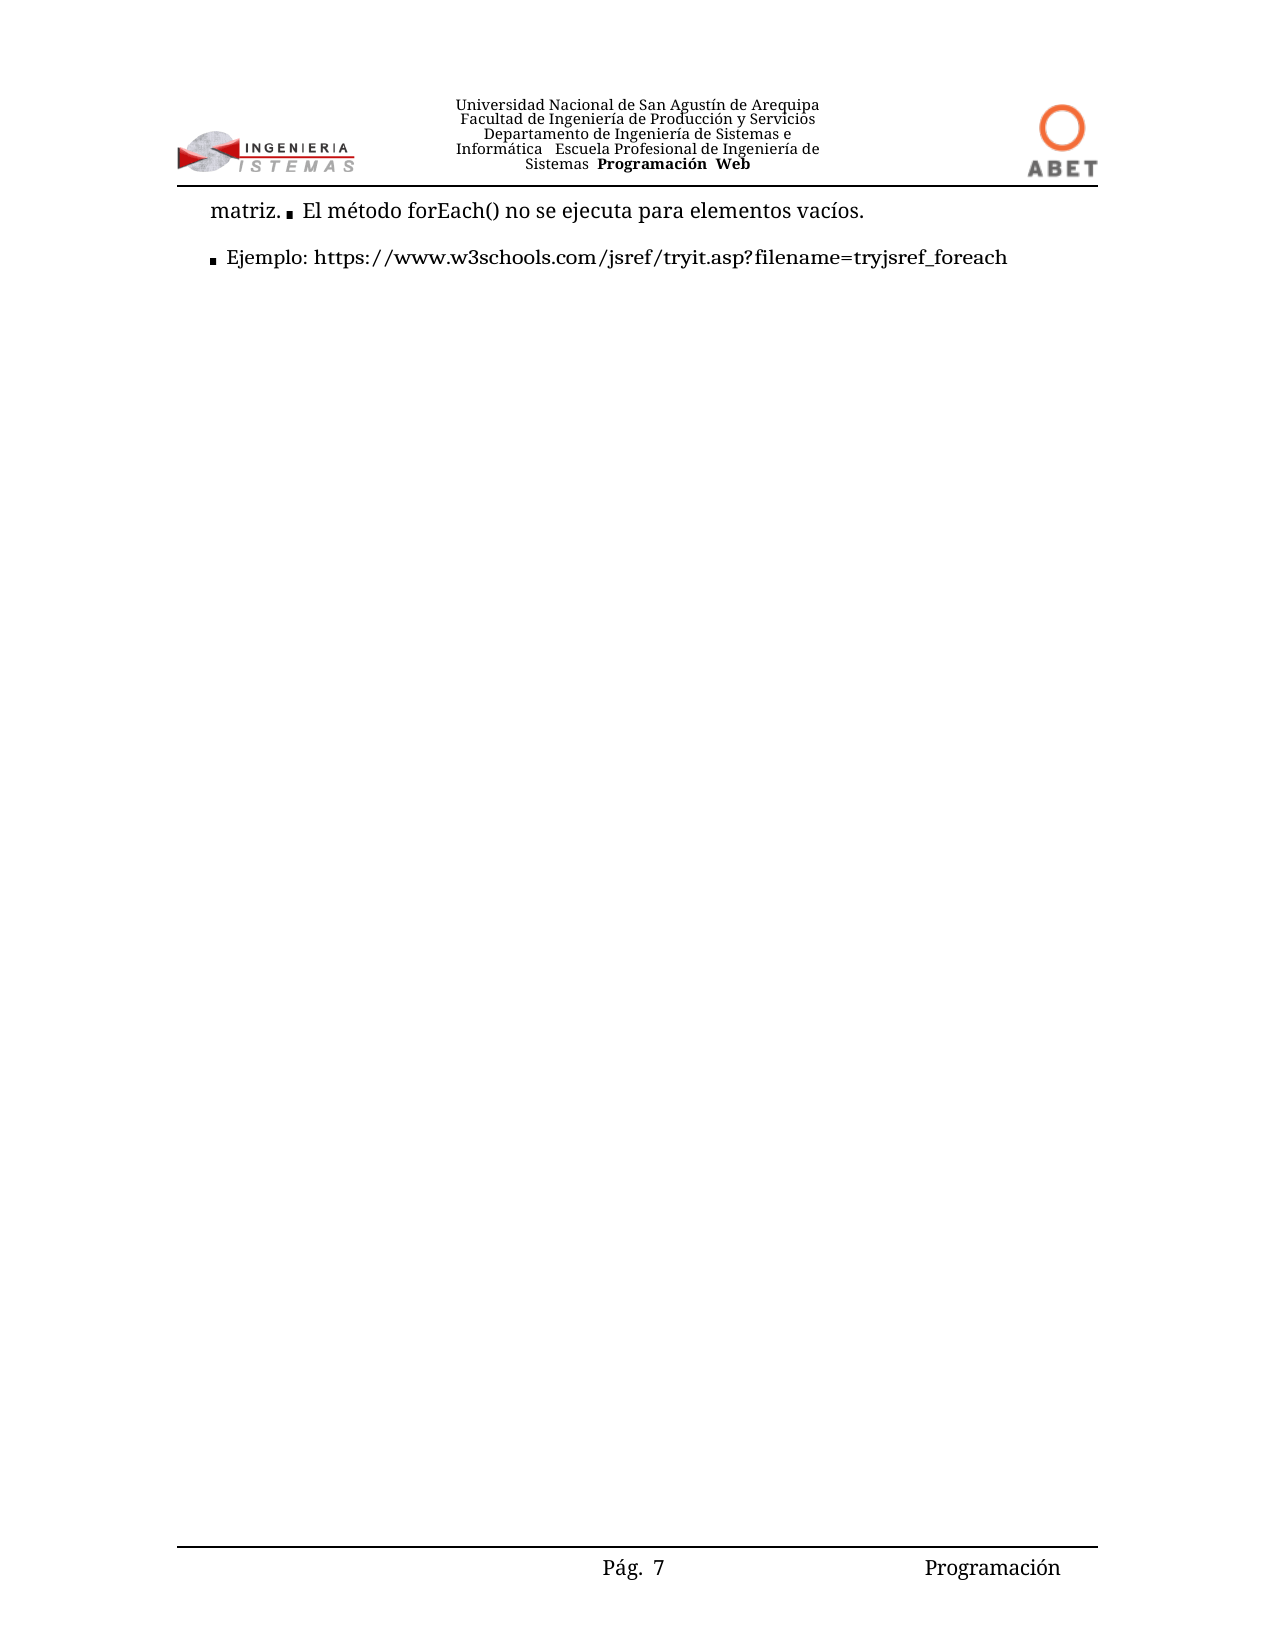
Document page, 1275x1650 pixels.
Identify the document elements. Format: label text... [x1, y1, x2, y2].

picture [1027, 104, 1098, 185]
text matriz. El método forEach() no se ejecuta para elementos vacíos. [210, 196, 926, 224]
picture [286, 211, 293, 219]
text Ejemplo: https://www.w3schools.com/jsref/tryit.asp?filename=tryjsref_foreach [210, 246, 1269, 269]
picture [177, 131, 355, 172]
picture [210, 258, 217, 265]
